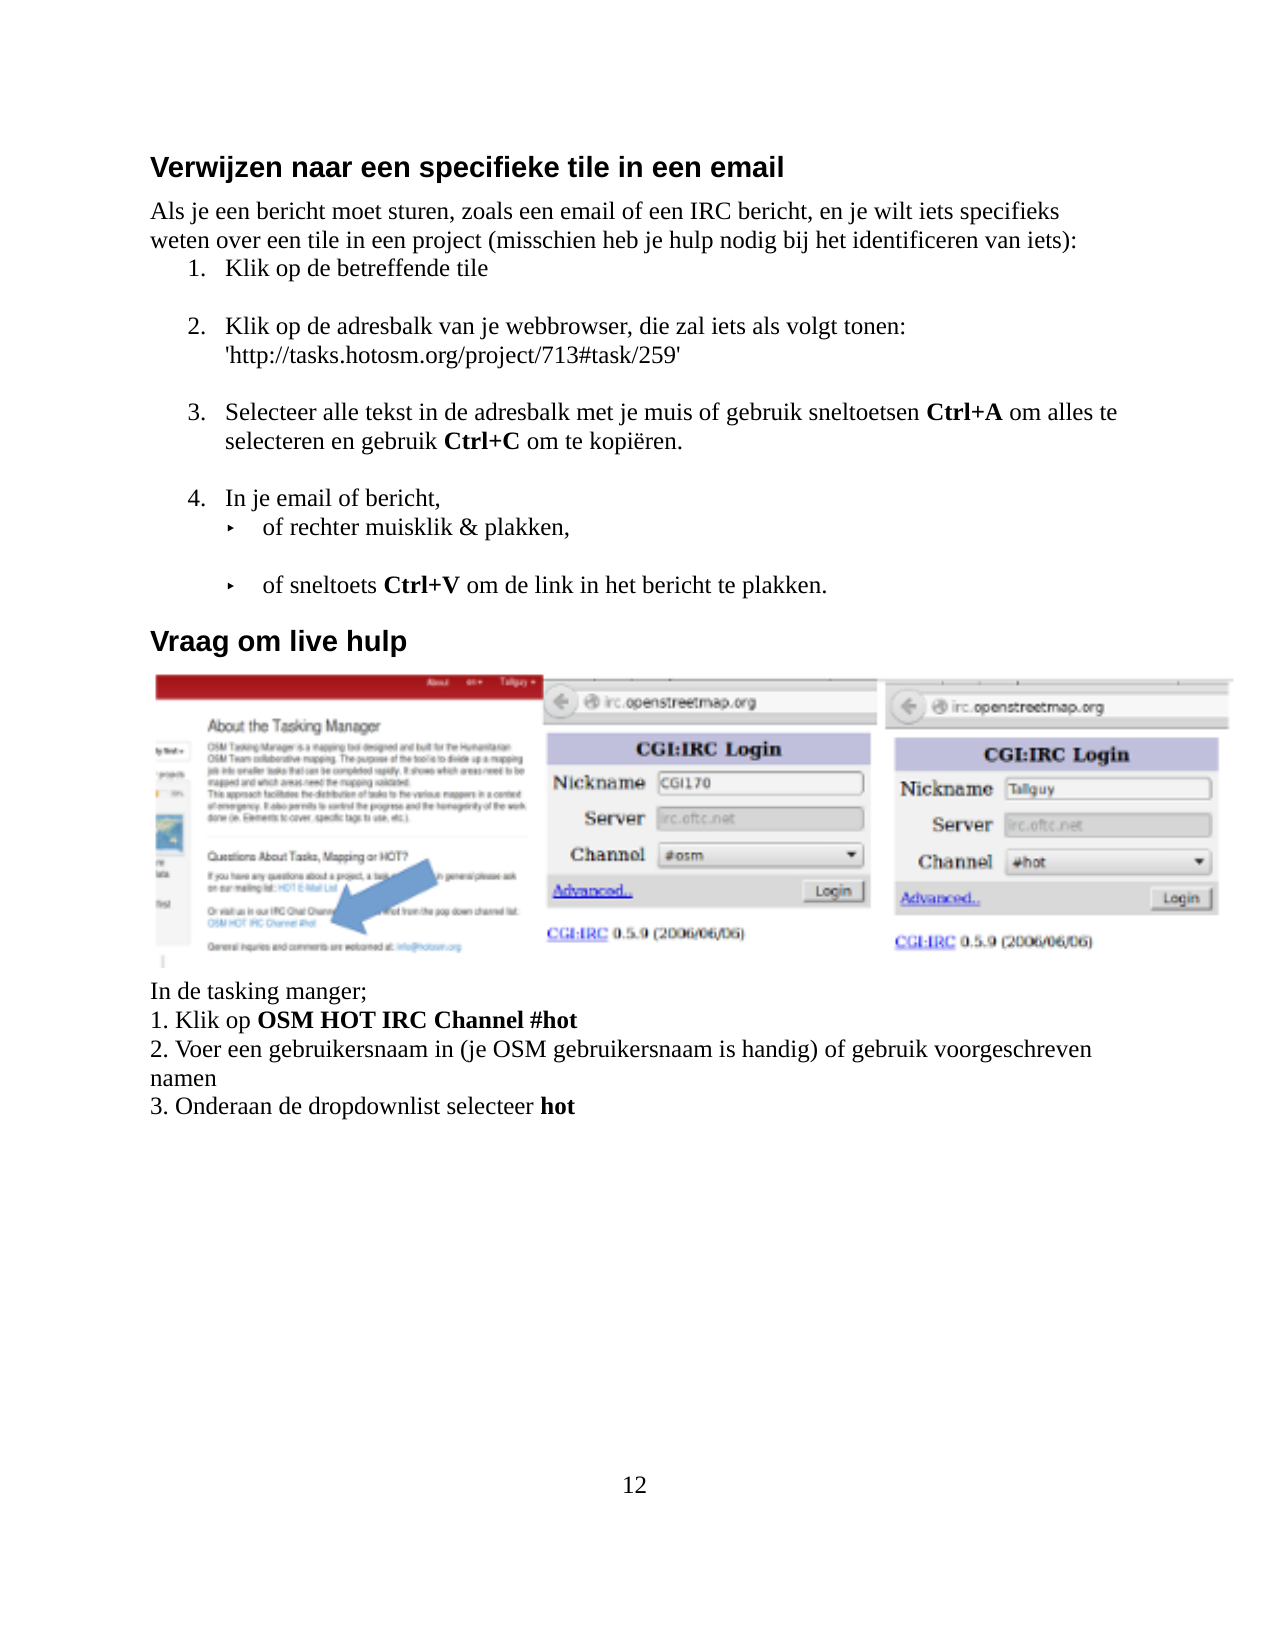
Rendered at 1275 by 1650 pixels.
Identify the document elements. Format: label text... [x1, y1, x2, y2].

list of sneltoets Ctrl+V om de link in het bericht te plakken. [225, 570, 1125, 598]
list Selecteer alle tekst in de adresbalk met je muis of gebruik sneltoetsen Ctrl+A om alles te selecteren en gebruik Ctrl+C om te kopiëren. [187, 397, 1125, 483]
text In de tasking manger; 1. Klik op OSM HOT IRC Channel #hot 2. Voer een gebruikersnaam in (je OSM gebruikersnaam is handig) of gebruik voorgeschreven namen 3. Onderaan de dropdownlist selecteer hot [150, 976, 1125, 1120]
text Als je een bericht moet sturen, zoals een email of een IRC bericht, en je wilt iets specifieks weten over een tile in een project (misschien heb je hulp nodig bij het identificeren van iets): [150, 196, 1125, 253]
subtitle Verwijzen naar een specifieke tile in een email [150, 150, 1125, 183]
list Klik op de adresbalk van je webbrowser, die zal iets als volgt tonen: 'http://tasks.hotosm.org/project/713#task/259' [187, 311, 1125, 397]
subtitle Vraag om live hulp [150, 623, 1125, 657]
list of rechter muisklik & plakken, [225, 512, 1125, 570]
picture [150, 669, 1234, 968]
list In je email of bericht, [187, 483, 1125, 512]
list Klik op de betreffende tile [187, 253, 1125, 311]
